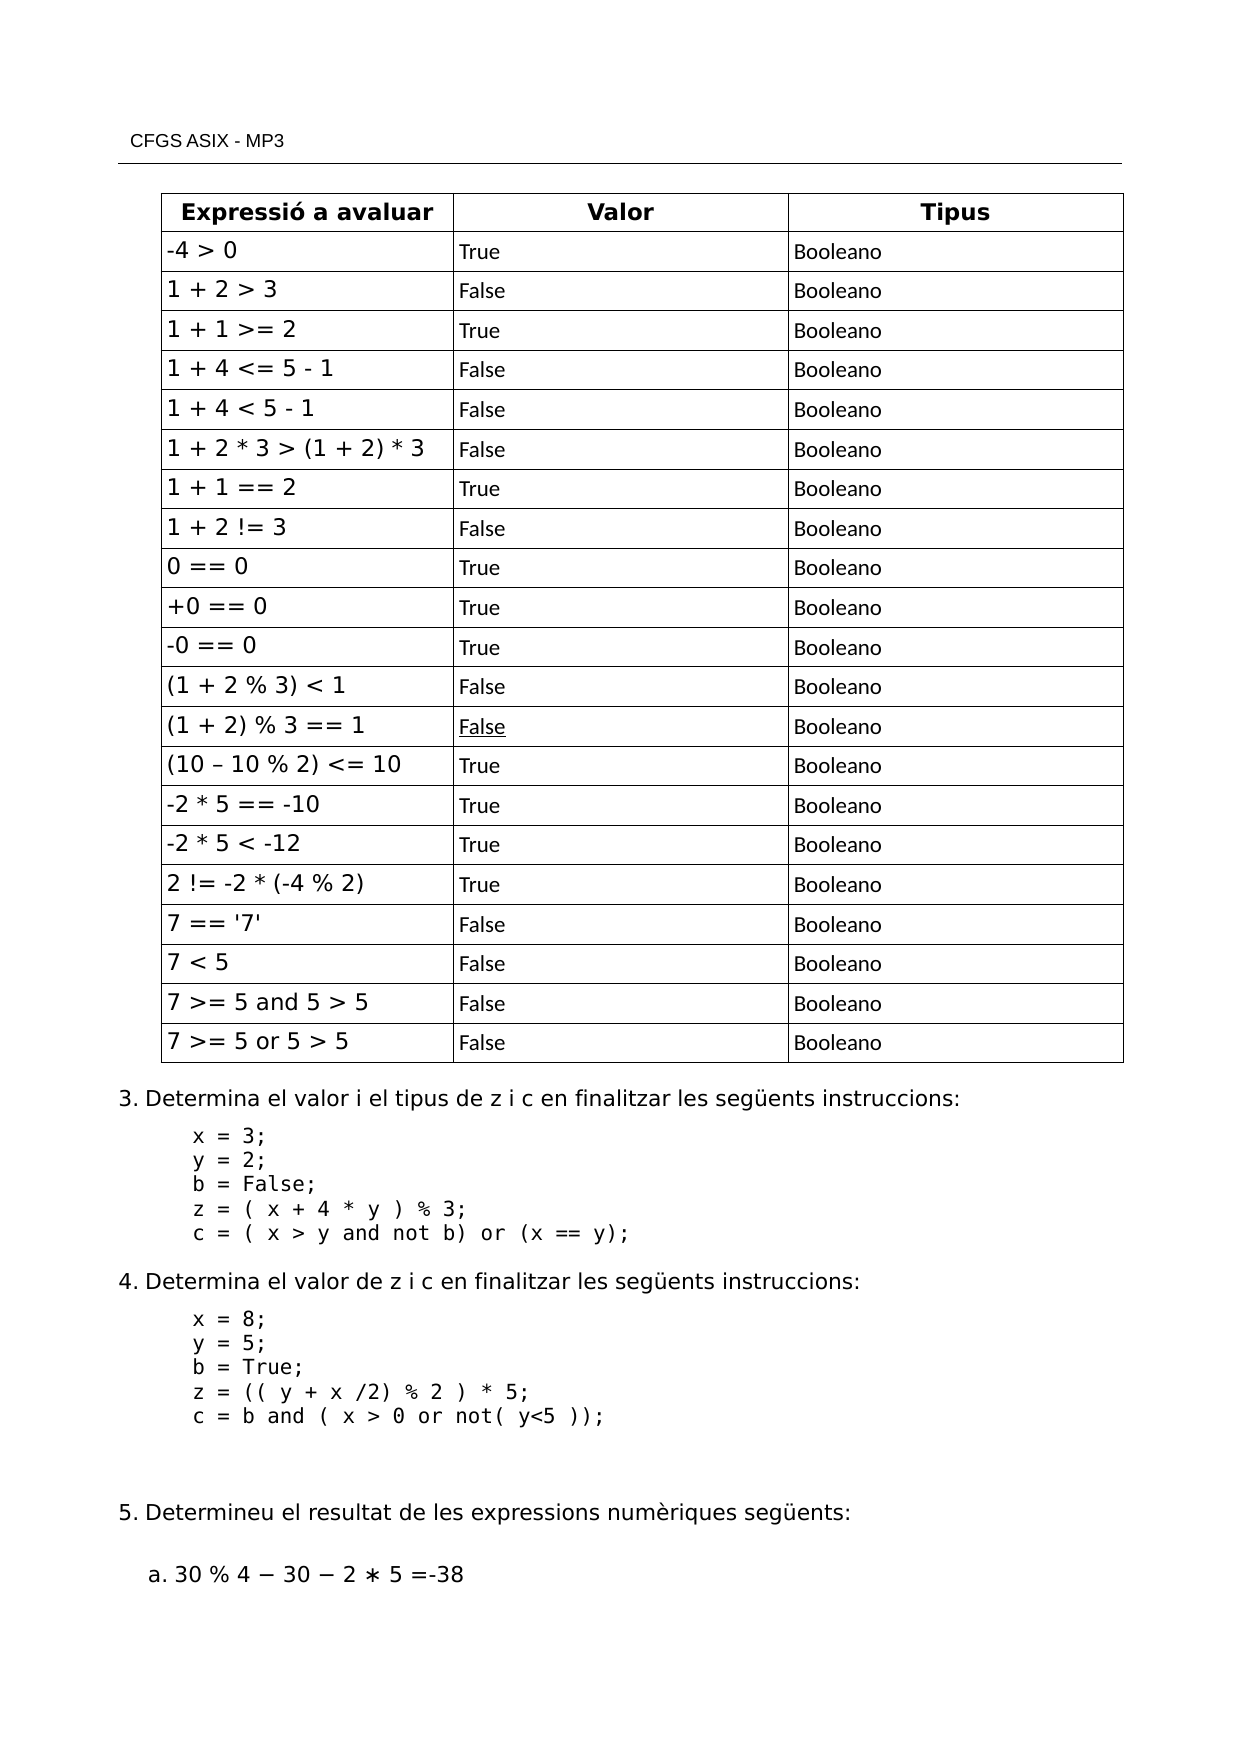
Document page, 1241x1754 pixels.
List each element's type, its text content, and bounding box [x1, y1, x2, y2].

table_cell 1 + 2 != 3 [162, 509, 453, 548]
table_cell (1 + 2) % 3 == 1 [162, 707, 453, 746]
table_cell +0 == 0 [162, 588, 453, 627]
table_cell Booleano [789, 865, 1123, 904]
table_cell 2 != -2 * (-4 % 2) [162, 865, 453, 904]
table_cell -0 == 0 [162, 628, 453, 666]
table_cell Booleano [789, 786, 1123, 825]
table_cell False [454, 905, 788, 943]
text y = 5; [192, 1331, 1122, 1355]
table_cell True [454, 826, 788, 864]
table_cell False [454, 390, 788, 429]
table_header Valor [454, 194, 788, 231]
table_cell 1 + 1 >= 2 [162, 311, 453, 350]
table_cell Booleano [789, 232, 1123, 271]
table_cell (10 – 10 % 2) <= 10 [162, 747, 453, 785]
table_cell False [454, 707, 788, 746]
table_cell 1 + 4 <= 5 - 1 [162, 351, 453, 389]
table_cell -4 > 0 [162, 232, 453, 271]
table_cell Booleano [789, 470, 1123, 508]
table_cell 1 + 1 == 2 [162, 470, 453, 508]
table_cell Booleano [789, 826, 1123, 864]
text b = True; [192, 1355, 1122, 1380]
table_cell 1 + 2 > 3 [162, 272, 453, 310]
text c = b and ( x > 0 or not( y<5 )); [192, 1404, 1122, 1428]
table_cell Booleano [789, 430, 1123, 468]
table_header Expressió a avaluar [162, 194, 453, 231]
table_cell 1 + 4 < 5 - 1 [162, 390, 453, 429]
table_cell Booleano [789, 509, 1123, 548]
table_cell (1 + 2 % 3) < 1 [162, 667, 453, 706]
table_cell True [454, 232, 788, 271]
table_cell False [454, 509, 788, 548]
table_cell Booleano [789, 311, 1123, 350]
table_header Tipus [789, 194, 1123, 231]
text y = 2; [192, 1148, 1122, 1172]
table_cell Booleano [789, 1024, 1123, 1062]
table_cell False [454, 984, 788, 1023]
table_cell Booleano [789, 272, 1123, 310]
table_cell True [454, 747, 788, 785]
table_cell -2 * 5 < -12 [162, 826, 453, 864]
list Determineu el resultat de les expressions numèriques següents: [118, 1500, 1122, 1526]
table_cell 1 + 2 * 3 > (1 + 2) * 3 [162, 430, 453, 468]
table_cell True [454, 549, 788, 587]
table_cell True [454, 588, 788, 627]
table_cell Booleano [789, 588, 1123, 627]
table_cell True [454, 865, 788, 904]
table_cell -2 * 5 == -10 [162, 786, 453, 825]
text x = 8; [192, 1307, 1122, 1331]
table_cell Booleano [789, 667, 1123, 706]
table_cell Booleano [789, 628, 1123, 666]
text b = False; [192, 1172, 1122, 1197]
table_cell Booleano [789, 945, 1123, 983]
table_cell False [454, 272, 788, 310]
text c = ( x > y and not b) or (x == y); [192, 1221, 1122, 1245]
table_cell 0 == 0 [162, 549, 453, 587]
text x = 3; [192, 1124, 1122, 1148]
list Determina el valor i el tipus de z i c en finalitzar les següents instruccions: [118, 1086, 1122, 1112]
table_cell Booleano [789, 390, 1123, 429]
table_cell 7 >= 5 or 5 > 5 [162, 1024, 453, 1062]
table_cell False [454, 430, 788, 468]
text z = ( x + 4 * y ) % 3; [192, 1197, 1122, 1221]
table_cell True [454, 628, 788, 666]
table_cell False [454, 1024, 788, 1062]
table_cell True [454, 311, 788, 350]
text z = (( y + x /2) % 2 ) * 5; [192, 1380, 1122, 1404]
table_cell Booleano [789, 905, 1123, 943]
table_cell Booleano [789, 984, 1123, 1023]
table_cell 7 >= 5 and 5 > 5 [162, 984, 453, 1023]
list Determina el valor de z i c en finalitzar les següents instruccions: [118, 1269, 1122, 1294]
table_cell Booleano [789, 747, 1123, 785]
table_cell Booleano [789, 351, 1123, 389]
table_cell False [454, 945, 788, 983]
table_cell False [454, 667, 788, 706]
table_cell True [454, 470, 788, 508]
table_cell True [454, 786, 788, 825]
table_cell Booleano [789, 549, 1123, 587]
table_cell False [454, 351, 788, 389]
table_cell 7 < 5 [162, 945, 453, 983]
list 30 % 4 − 30 − 2 ∗ 5 =-38 [118, 1562, 1122, 1587]
table_cell Booleano [789, 707, 1123, 746]
table_cell 7 == '7' [162, 905, 453, 943]
